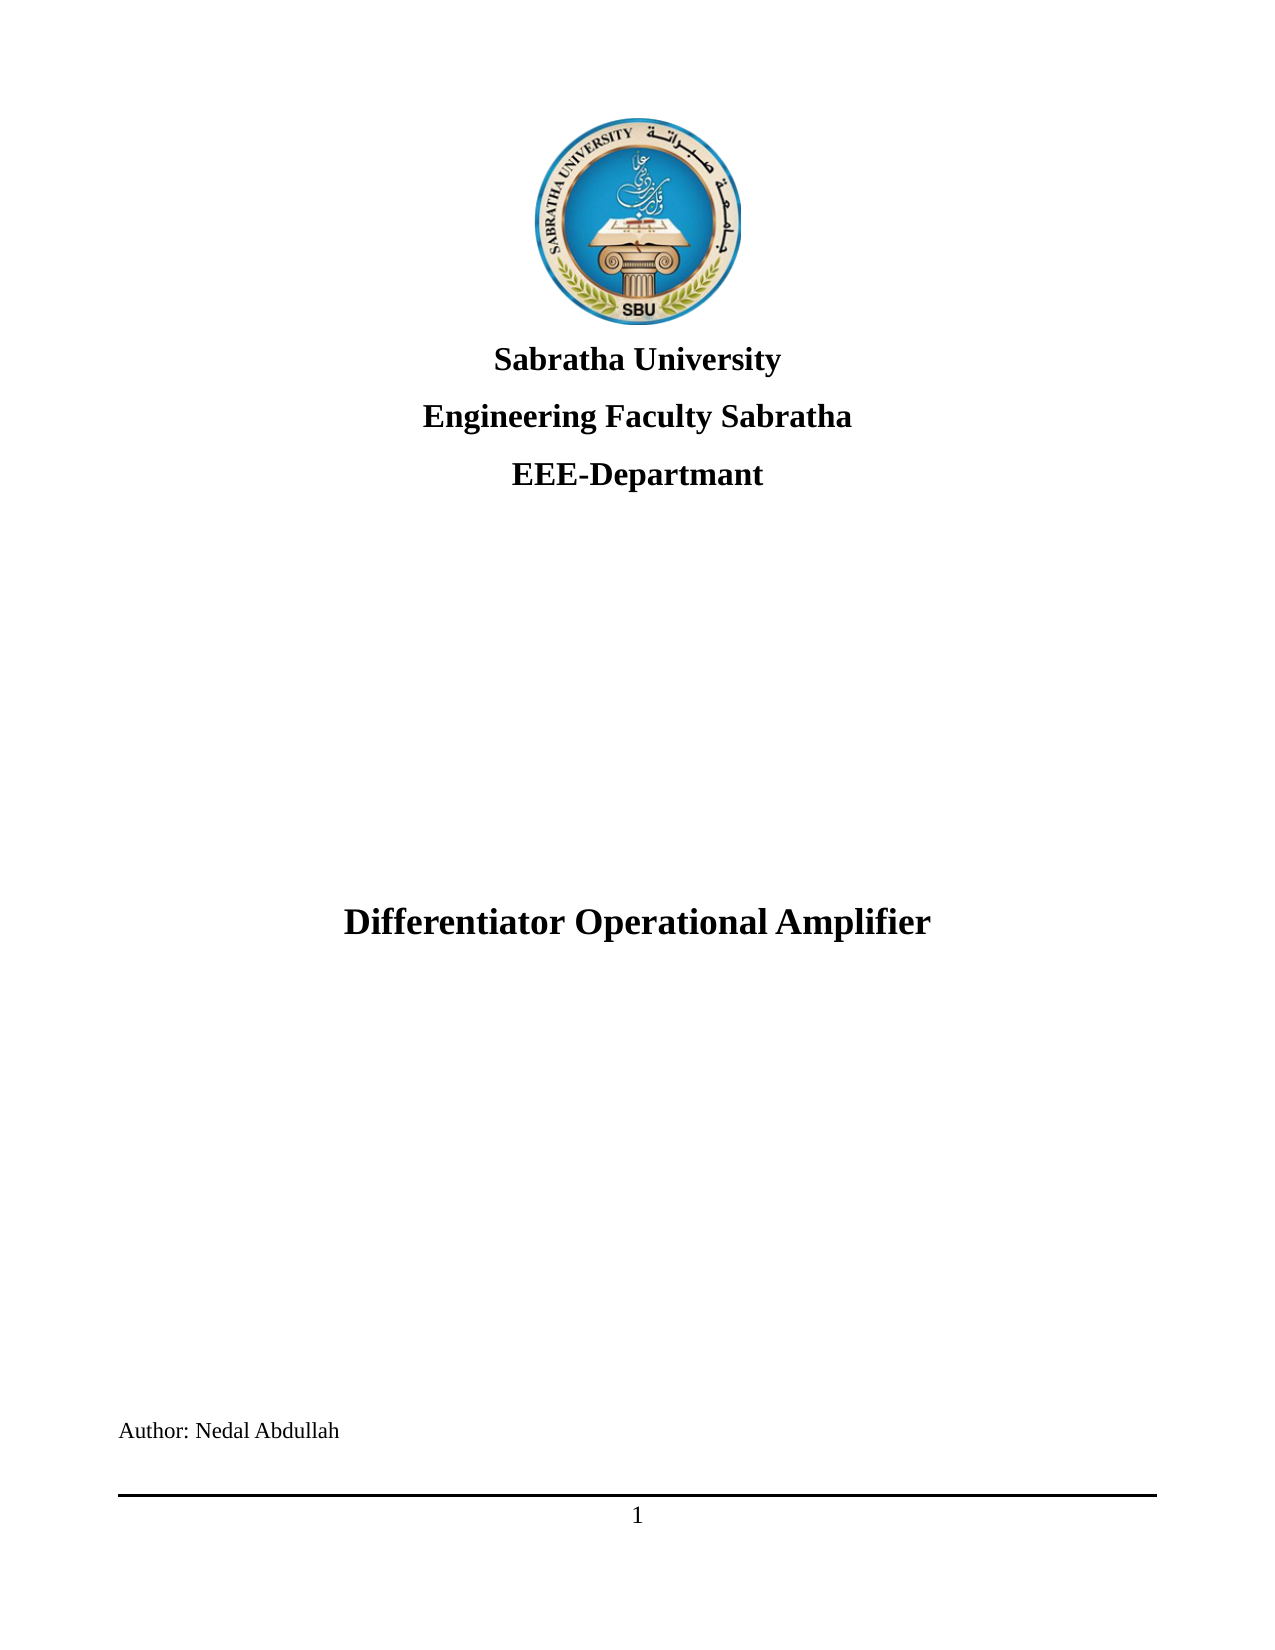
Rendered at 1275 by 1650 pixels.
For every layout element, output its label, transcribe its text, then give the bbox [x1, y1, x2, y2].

text Sabratha University [118, 339, 1157, 377]
picture [534, 118, 741, 325]
text Engineering Faculty Sabratha [118, 397, 1157, 435]
text Differentiator Operational Amplifier [118, 900, 1157, 943]
text EEE-Departmant [118, 454, 1157, 492]
text Author: Nedal Abdullah [118, 1417, 1157, 1443]
